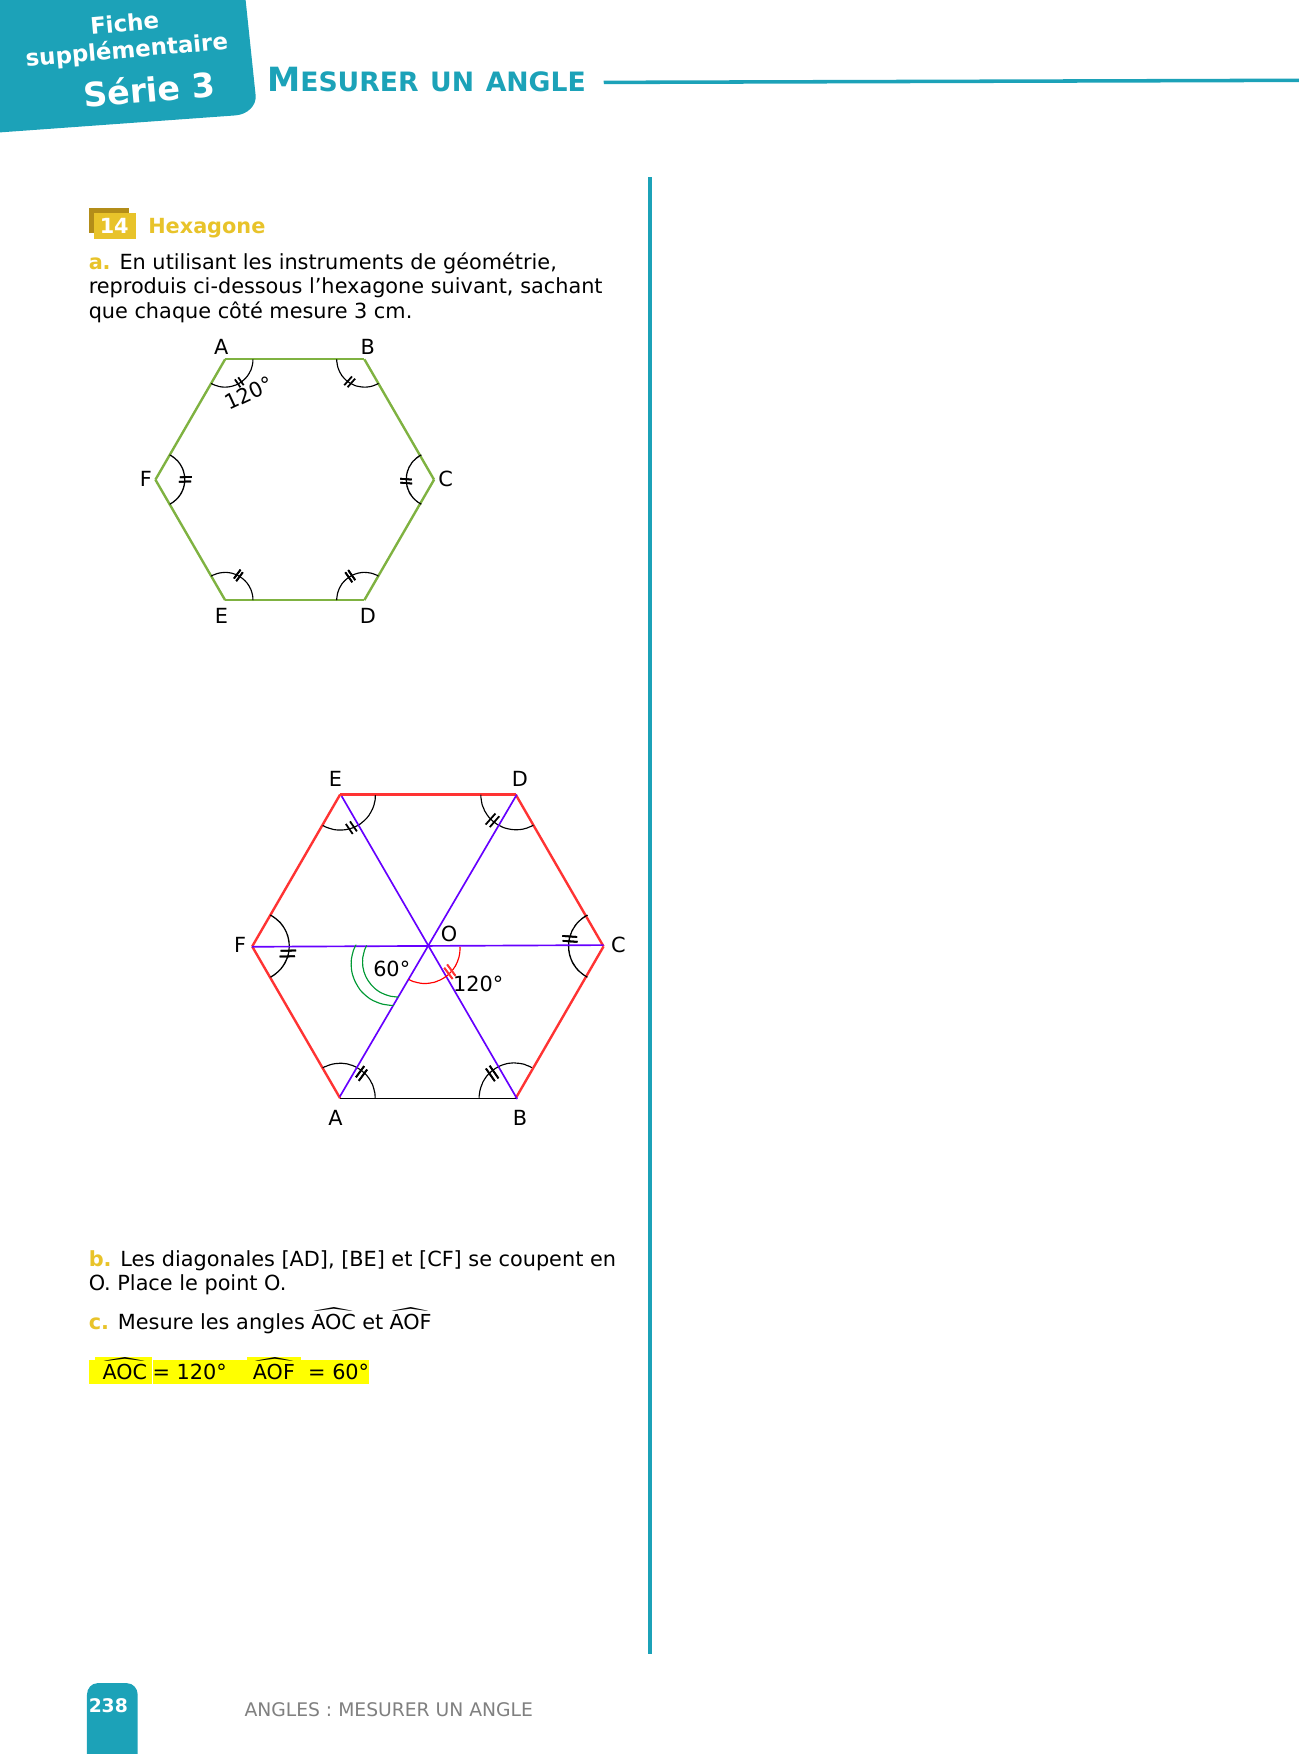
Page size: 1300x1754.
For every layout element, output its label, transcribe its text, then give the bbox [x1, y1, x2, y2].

subtitle Hexagone [88, 207, 629, 238]
list En utilisant les instruments de géométrie, reproduis ci-dessous l’hexagone suivant, sachant que chaque côté mesure 3 cm. [88, 250, 629, 323]
list = 120° = 60° [88, 1346, 629, 1388]
list Les diagonales [AD], [BE] et [CF] se coupent en O. Place le point O. [88, 1247, 629, 1295]
list Mesure les angleset [88, 1307, 629, 1334]
